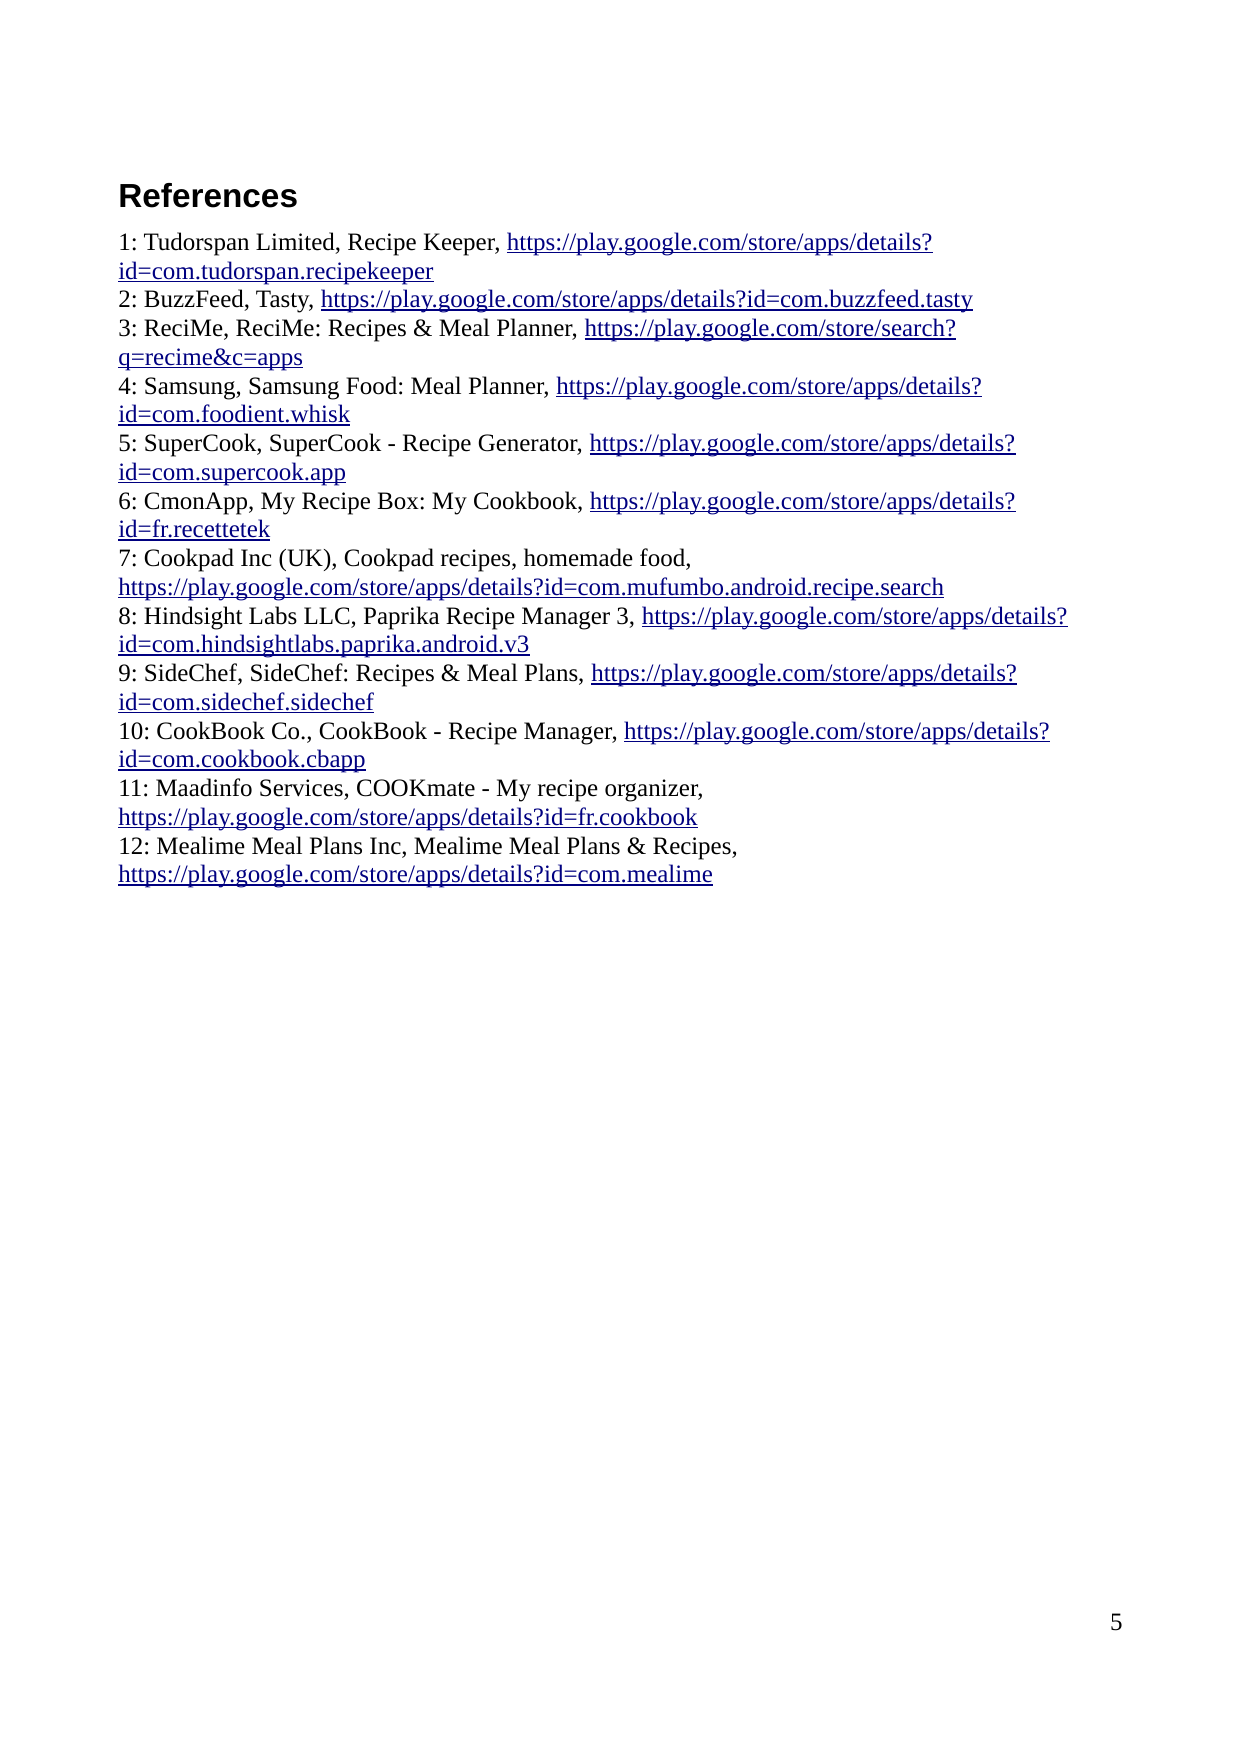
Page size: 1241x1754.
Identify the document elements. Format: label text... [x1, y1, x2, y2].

text 4: Samsung, Samsung Food: Meal Planner, https://play.google.com/store/apps/details?id=com.foodient.whisk [118, 371, 1122, 428]
text 9: SideChef, SideChef: Recipes & Meal Plans, https://play.google.com/store/apps/details?id=com.sidechef.sidechef [118, 658, 1122, 716]
text 6: CmonApp, My Recipe Box: My Cookbook, https://play.google.com/store/apps/details?id=fr.recettetek [118, 486, 1122, 543]
text 5: SuperCook, SuperCook - Recipe Generator, https://play.google.com/store/apps/details?id=com.supercook.app [118, 428, 1122, 486]
text 3: ReciMe, ReciMe: Recipes & Meal Planner, https://play.google.com/store/search?q=recime&c=apps [118, 313, 1122, 371]
text 8: Hindsight Labs LLC, Paprika Recipe Manager 3, https://play.google.com/store/apps/details?id=com.hindsightlabs.paprika.android.v3 [118, 601, 1122, 658]
text 1: Tudorspan Limited, Recipe Keeper, https://play.google.com/store/apps/details?id=com.tudorspan.recipekeeper [118, 227, 1122, 284]
subtitle References [118, 176, 1122, 214]
text 12: Mealime Meal Plans Inc, Mealime Meal Plans & Recipes, https://play.google.com/store/apps/details?id=com.mealime [118, 831, 1122, 888]
text 2: BuzzFeed, Tasty, https://play.google.com/store/apps/details?id=com.buzzfeed.tasty [118, 284, 1122, 313]
text 10: CookBook Co., CookBook - Recipe Manager, https://play.google.com/store/apps/details?id=com.cookbook.cbapp [118, 716, 1122, 773]
text 11: Maadinfo Services, COOKmate - My recipe organizer, https://play.google.com/store/apps/details?id=fr.cookbook [118, 773, 1122, 831]
text 7: Cookpad Inc (UK), Cookpad recipes, homemade food, https://play.google.com/store/apps/details?id=com.mufumbo.android.recipe.search [118, 543, 1122, 601]
